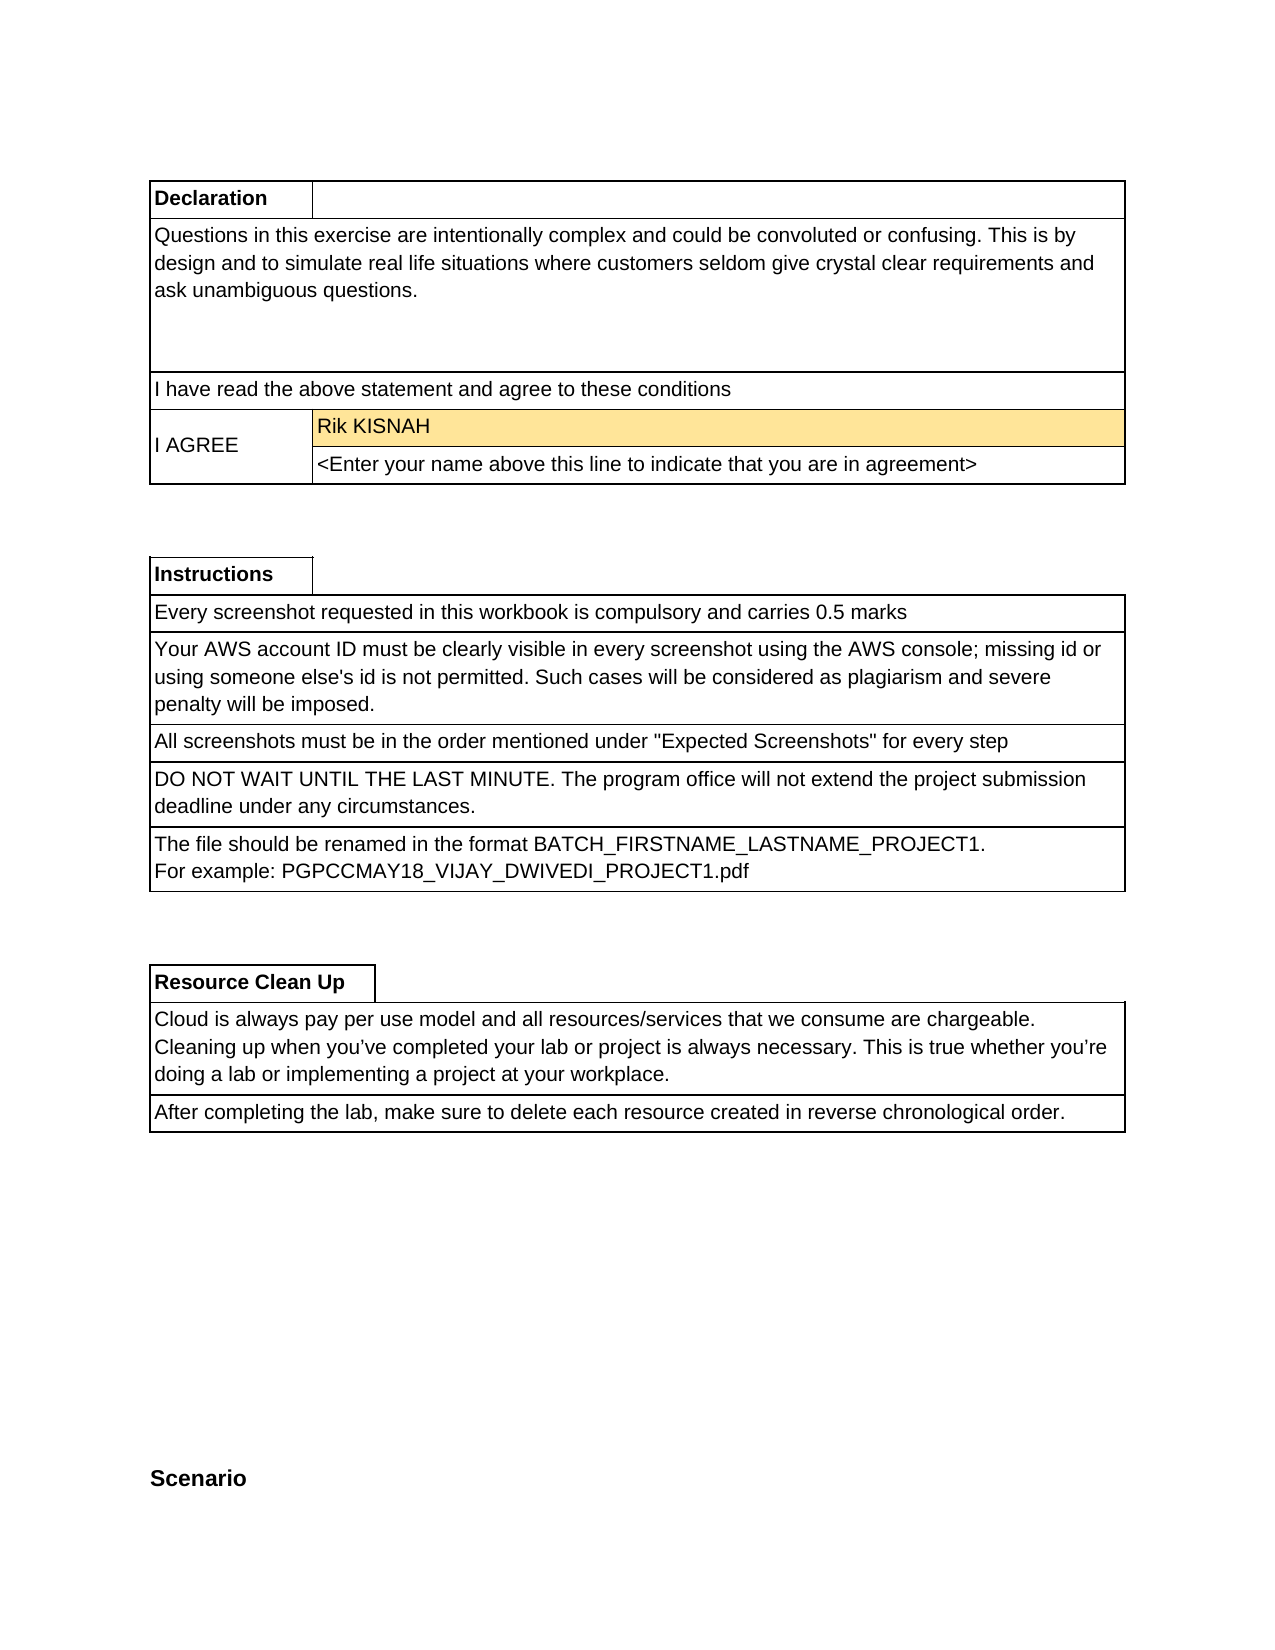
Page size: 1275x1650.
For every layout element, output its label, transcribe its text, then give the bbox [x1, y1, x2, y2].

table_cell All screenshots must be in the order mentioned under "Expected Screenshots" for every step [151, 725, 1124, 761]
table_cell [600, 521, 712, 556]
table_cell After completing the lab, make sure to delete each resource created in reverse chronological order. [151, 1096, 1124, 1131]
table_cell Questions in this exercise are intentionally complex and could be convoluted or confusing. This is by design and to simulate real life situations where customers seldom give crystal clear requirements and ask unambiguous questions. [151, 219, 1124, 371]
table_cell [488, 928, 600, 964]
table_cell [150, 521, 313, 556]
table_cell [150, 892, 313, 928]
table_cell <Enter your name above this line to indicate that you are in agreement> [313, 447, 1124, 483]
table_cell [600, 928, 712, 964]
table_cell [488, 485, 600, 521]
table_cell [150, 928, 313, 964]
table_cell [488, 964, 600, 1001]
table_cell [313, 892, 375, 928]
table_cell [712, 521, 1125, 556]
table_cell [600, 485, 712, 521]
table_cell [600, 892, 712, 928]
table_cell [375, 928, 487, 964]
text Scenario [150, 1465, 1125, 1491]
table_cell [313, 521, 375, 556]
table_cell [600, 964, 712, 1001]
table_cell [488, 556, 600, 594]
table_cell The file should be renamed in the format BATCH_FIRSTNAME_LASTNAME_PROJECT1. For example: PGPCCMAY18_VIJAY_DWIVEDI_PROJECT1.pdf [151, 828, 1124, 891]
table_cell [712, 964, 1125, 1001]
table_cell [313, 485, 375, 521]
table_cell [488, 521, 600, 556]
table_cell [375, 892, 487, 928]
table_cell [712, 928, 1125, 964]
table_cell [313, 556, 375, 594]
table_cell Cloud is always pay per use model and all resources/services that we consume are chargeable. Cleaning up when you’ve completed your lab or project is always necessary. This is true whether you’re doing a lab or implementing a project at your workplace. [151, 1003, 1124, 1094]
table_header [313, 182, 1124, 218]
table_cell [600, 556, 712, 594]
table_cell Every screenshot requested in this workbook is compulsory and carries 0.5 marks [151, 596, 1124, 631]
table_cell [375, 485, 487, 521]
table_cell [712, 556, 1125, 594]
table_header Declaration [151, 182, 312, 218]
table_cell I AGREE [151, 410, 312, 483]
table_cell [376, 964, 487, 1001]
table_cell [488, 892, 600, 928]
table_cell DO NOT WAIT UNTIL THE LAST MINUTE. The program office will not extend the project submission deadline under any circumstances. [151, 763, 1124, 826]
table_cell [712, 892, 1125, 928]
table_cell Rik KISNAH [313, 410, 1124, 446]
table_cell I have read the above statement and agree to these conditions [151, 373, 1124, 408]
table_cell Your AWS account ID must be clearly visible in every screenshot using the AWS console; missing id or using someone else's id is not permitted. Such cases will be considered as plagiarism and severe penalty will be imposed. [151, 633, 1124, 724]
table_cell [375, 521, 487, 556]
table_cell [313, 928, 375, 964]
table_cell [150, 485, 313, 521]
table_cell [712, 485, 1125, 521]
table_cell Resource Clean Up [151, 966, 374, 1001]
table_cell [375, 556, 487, 594]
table_cell Instructions [151, 558, 312, 594]
